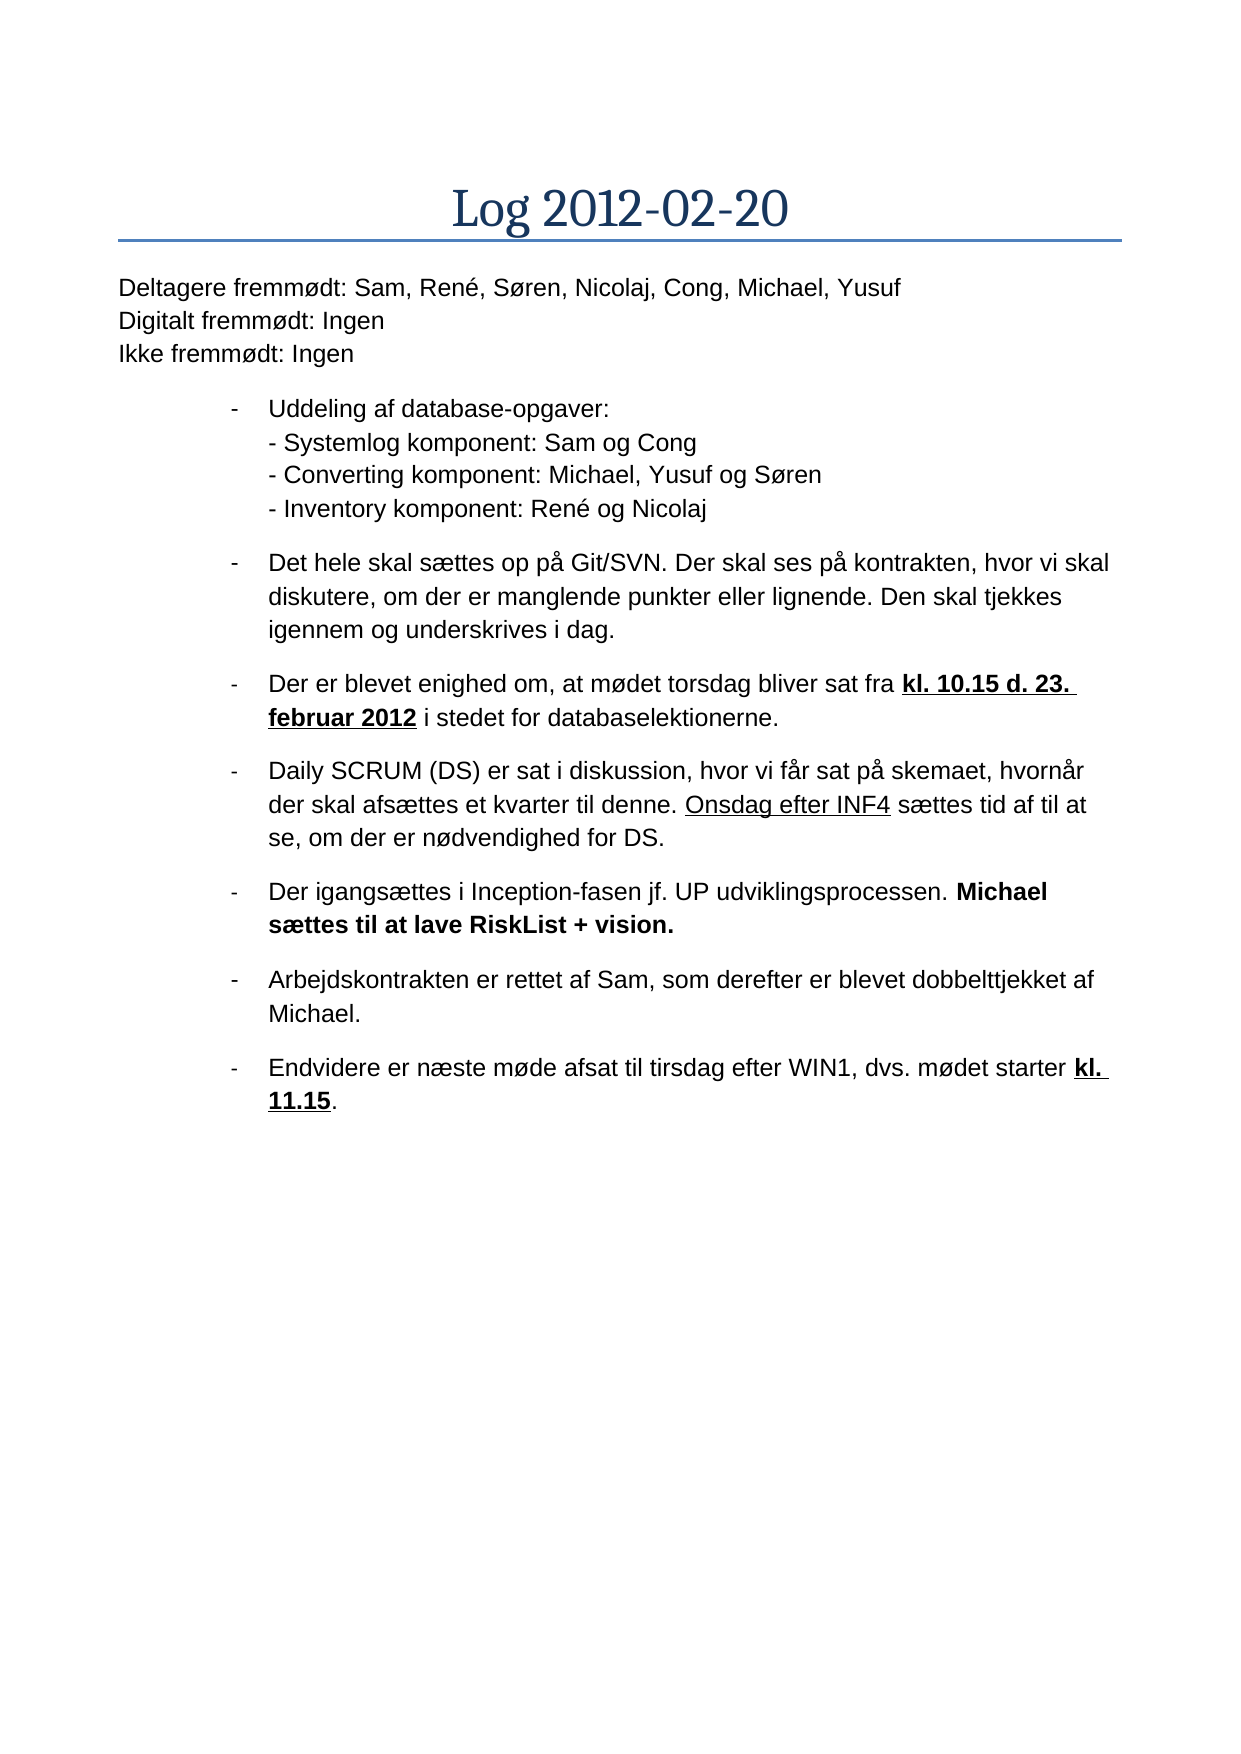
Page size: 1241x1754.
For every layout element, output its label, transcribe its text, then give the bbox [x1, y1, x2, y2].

list Arbejdskontrakten er rettet af Sam, som derefter er blevet dobbelttjekket af Michael. [231, 964, 1122, 1027]
list Det hele skal sættes op på Git/SVN. Der skal ses på kontrakten, hvor vi skal diskutere, om der er manglende punkter eller lignende. Den skal tjekkes igennem og underskrives i dag. [231, 547, 1122, 644]
list Uddeling af database-opgaver: - Systemlog komponent: Sam og Cong - Converting komponent: Michael, Yusuf og Søren - Inventory komponent: René og Nicolaj [231, 393, 1122, 522]
text Log 2012-02-20 [118, 177, 1122, 239]
list Endvidere er næste møde afsat til tirsdag efter WIN1, dvs. mødet starter kl. 11.15. [231, 1053, 1122, 1115]
list Daily SCRUM (DS) er sat i diskussion, hvor vi får sat på skemaet, hvornår der skal afsættes et kvarter til denne. Onsdag efter INF4 sættes tid af til at se, om der er nødvendighed for DS. [231, 756, 1122, 852]
text Deltagere fremmødt: Sam, René, Søren, Nicolaj, Cong, Michael, Yusuf Digitalt fremmødt: Ingen Ikke fremmødt: Ingen [118, 273, 1122, 368]
list Der igangsættes i Inception-fasen jf. UP udviklingsprocessen. Michael sættes til at lave RiskList + vision. [231, 877, 1122, 939]
list Der er blevet enighed om, at mødet torsdag bliver sat fra kl. 10.15 d. 23. februar 2012 i stedet for databaselektionerne. [231, 669, 1122, 731]
